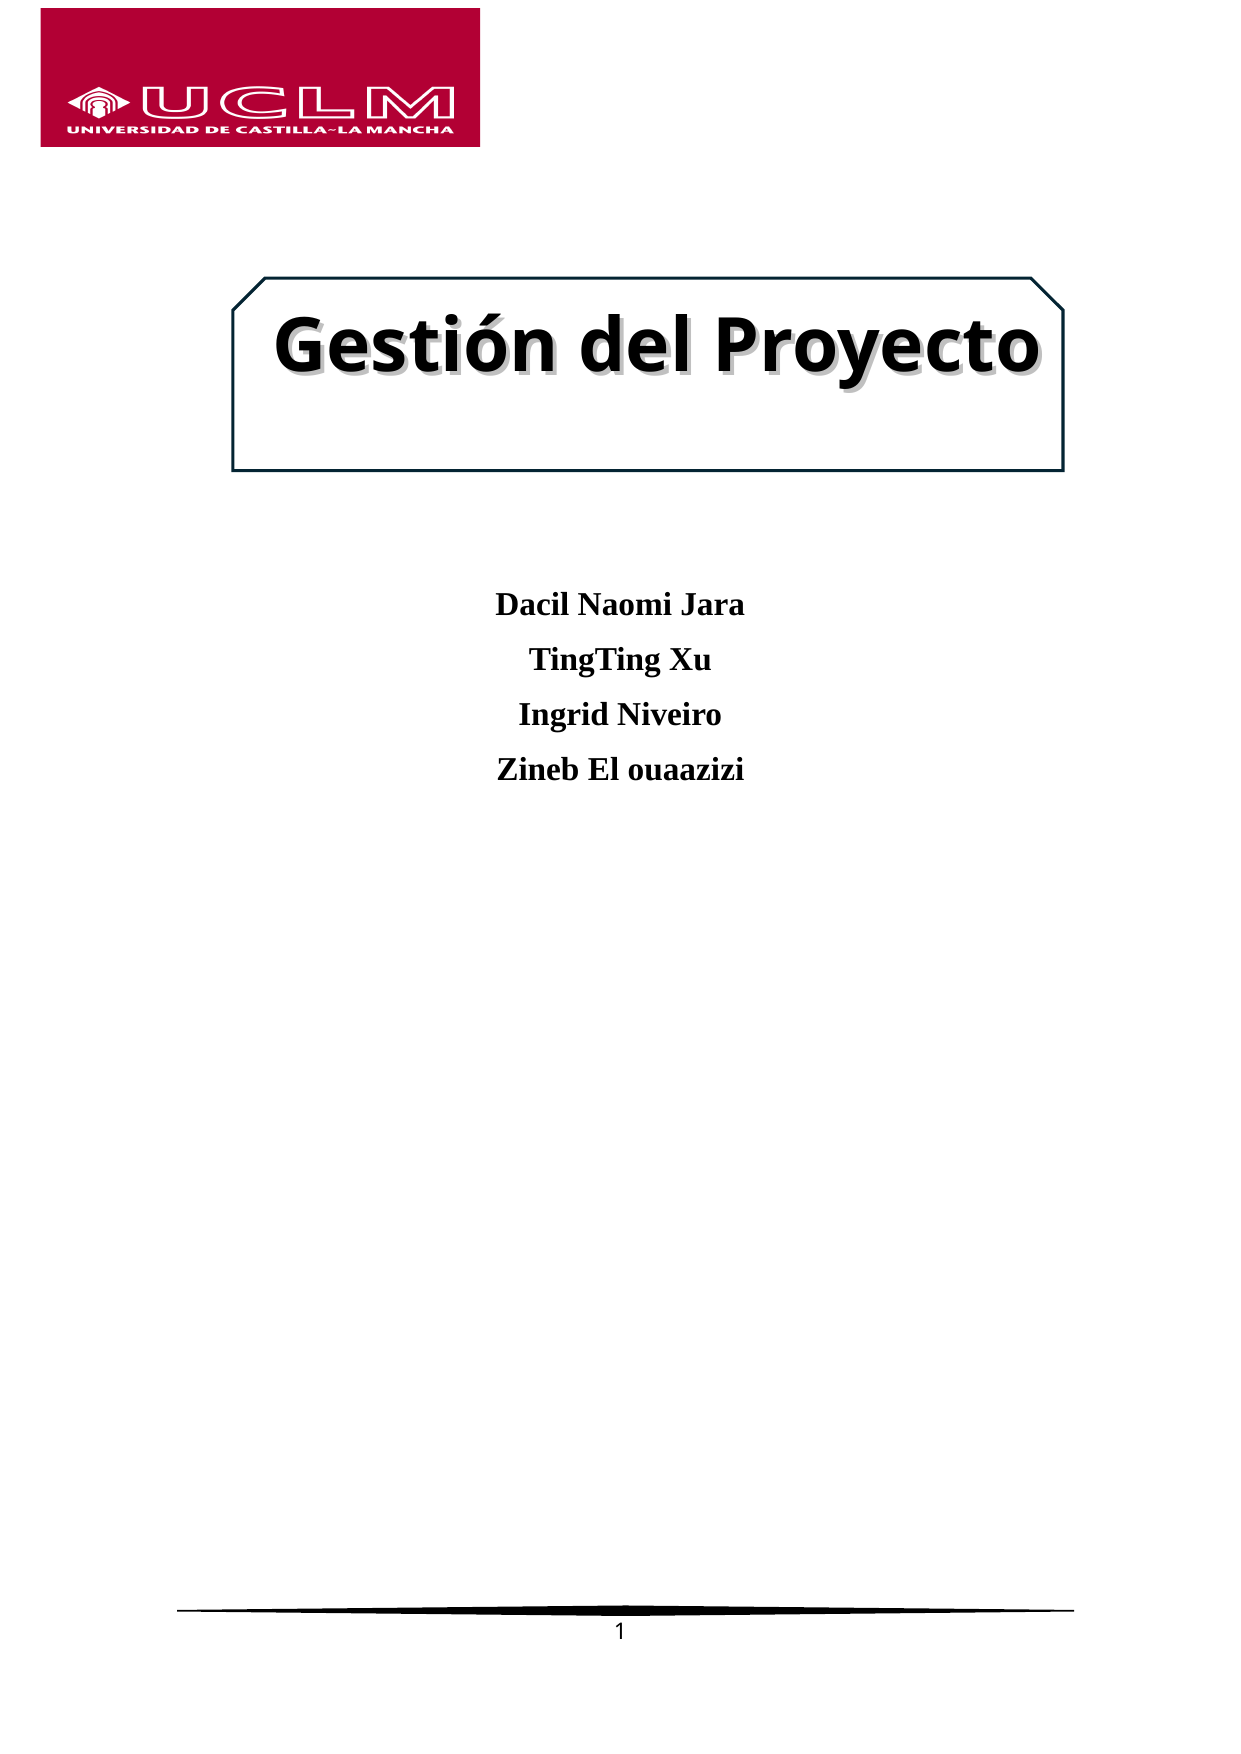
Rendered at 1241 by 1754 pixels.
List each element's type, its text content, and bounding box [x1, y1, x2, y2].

text Ingrid Niveiro [177, 694, 1063, 732]
text TingTing Xu [177, 639, 1063, 677]
text Zineb El ouaazizi [177, 749, 1063, 787]
text [177, 291, 248, 393]
text Dacil Naomi Jara [177, 584, 1063, 622]
text Gestión del Proyecto [235, 291, 1061, 393]
